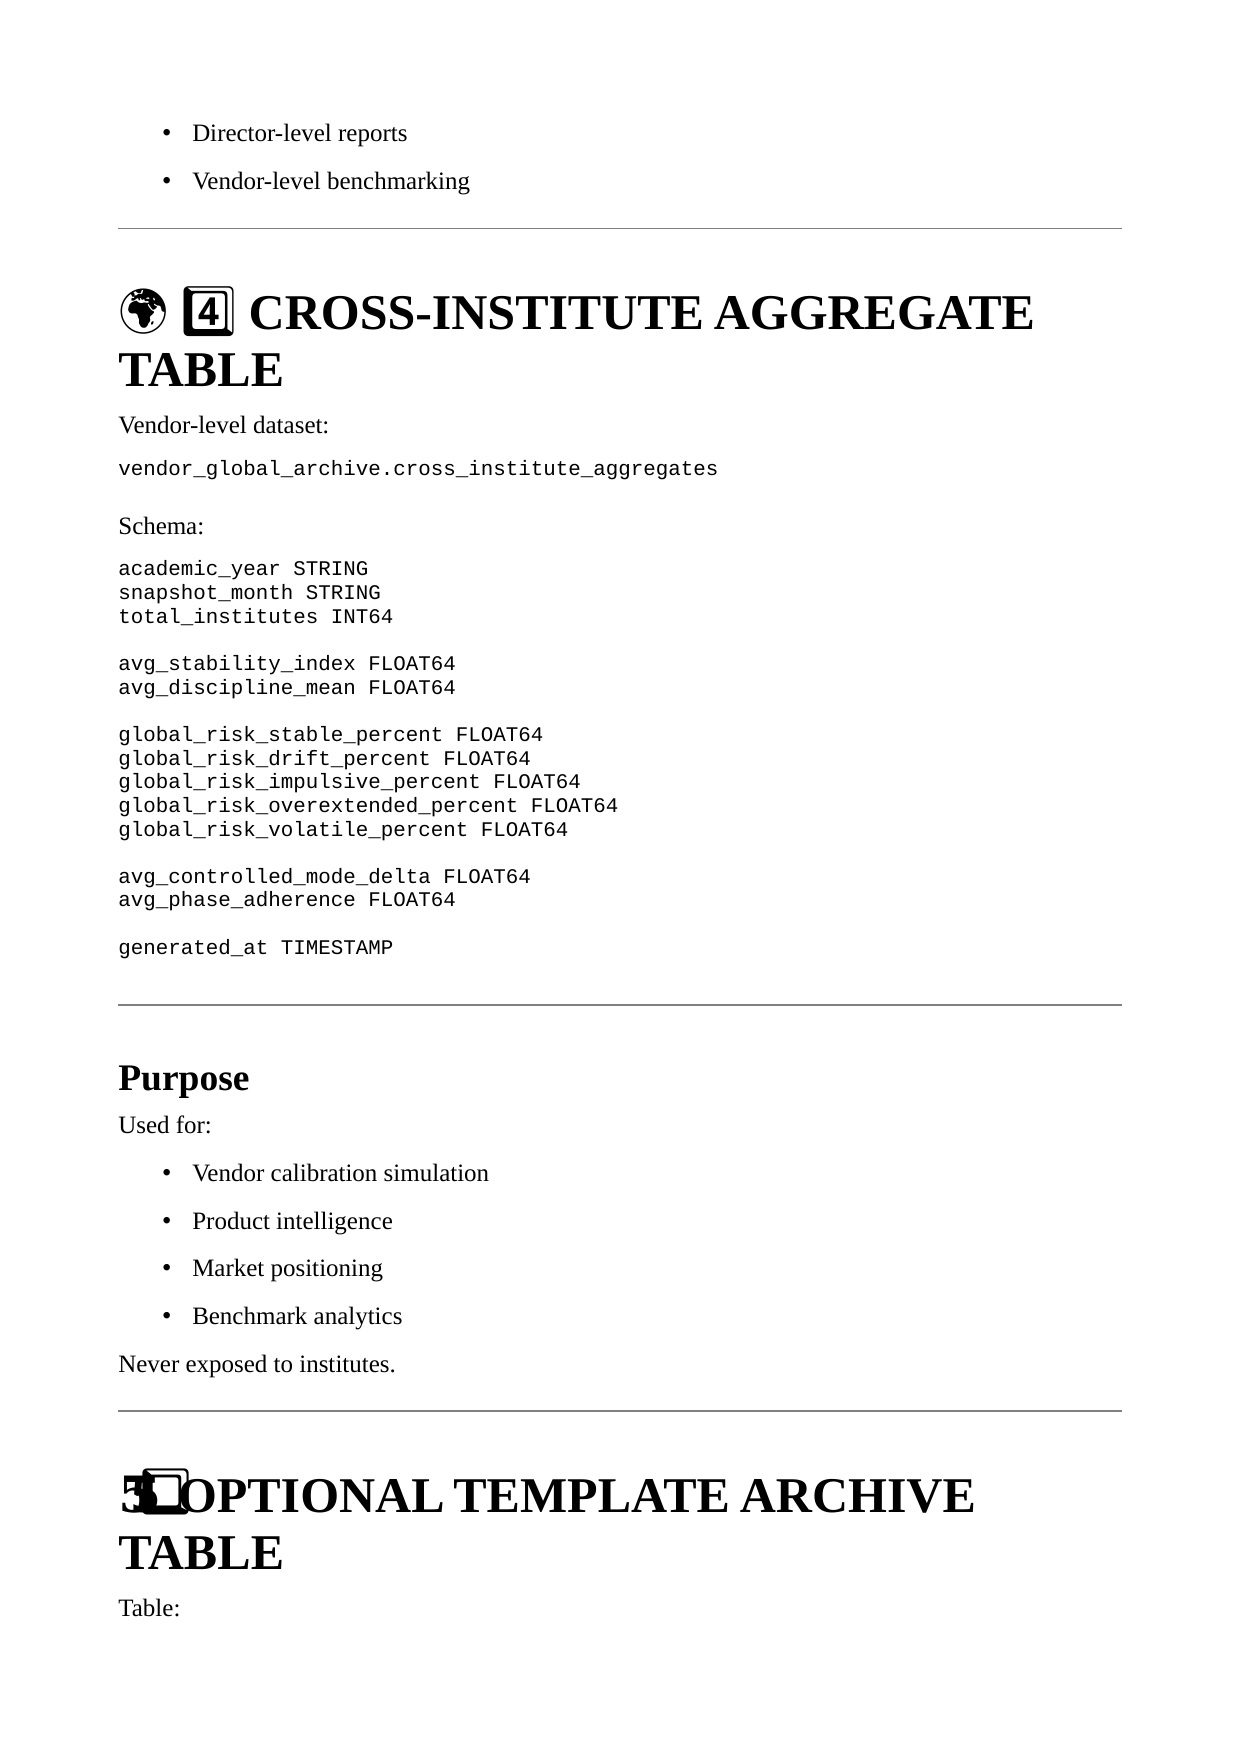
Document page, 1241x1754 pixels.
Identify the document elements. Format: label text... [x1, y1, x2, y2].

text Vendor-level dataset: [118, 410, 1122, 439]
list Market positioning [162, 1253, 1122, 1282]
text Never exposed to institutes. [118, 1349, 1122, 1377]
text avg_stability_index FLOAT64 [118, 653, 1122, 677]
subtitle 🌍 4️⃣ CROSS-INSTITUTE AGGREGATE TABLE [118, 283, 1122, 398]
text global_risk_drift_percent FLOAT64 [118, 748, 1122, 771]
text global_risk_stable_percent FLOAT64 [118, 724, 1122, 748]
list Benchmark analytics [162, 1301, 1122, 1330]
text global_risk_overextended_percent FLOAT64 [118, 795, 1122, 818]
text snapshot_month STRING [118, 582, 1122, 606]
text avg_discipline_mean FLOAT64 [118, 677, 1122, 700]
subtitle 🧮 5️⃣ OPTIONAL TEMPLATE ARCHIVE TABLE [118, 1466, 1122, 1581]
text global_risk_volatile_percent FLOAT64 [118, 818, 1122, 842]
text avg_controlled_mode_delta FLOAT64 [118, 866, 1122, 889]
text Schema: [118, 511, 1122, 539]
text global_risk_impulsive_percent FLOAT64 [118, 771, 1122, 795]
text Table: [118, 1593, 1122, 1622]
list Director-level reports [162, 118, 1122, 147]
list Vendor calibration simulation [162, 1158, 1122, 1187]
text academic_year STRING [118, 558, 1122, 582]
text Used for: [118, 1111, 1122, 1139]
text total_institutes INT64 [118, 606, 1122, 629]
subtitle Purpose [118, 1055, 1122, 1098]
text vendor_global_archive.cross_institute_aggregates [118, 458, 1122, 481]
text generated_at TIMESTAMP [118, 937, 1122, 960]
list Vendor-level benchmarking [162, 166, 1122, 194]
list Product intelligence [162, 1206, 1122, 1234]
text avg_phase_adherence FLOAT64 [118, 889, 1122, 913]
